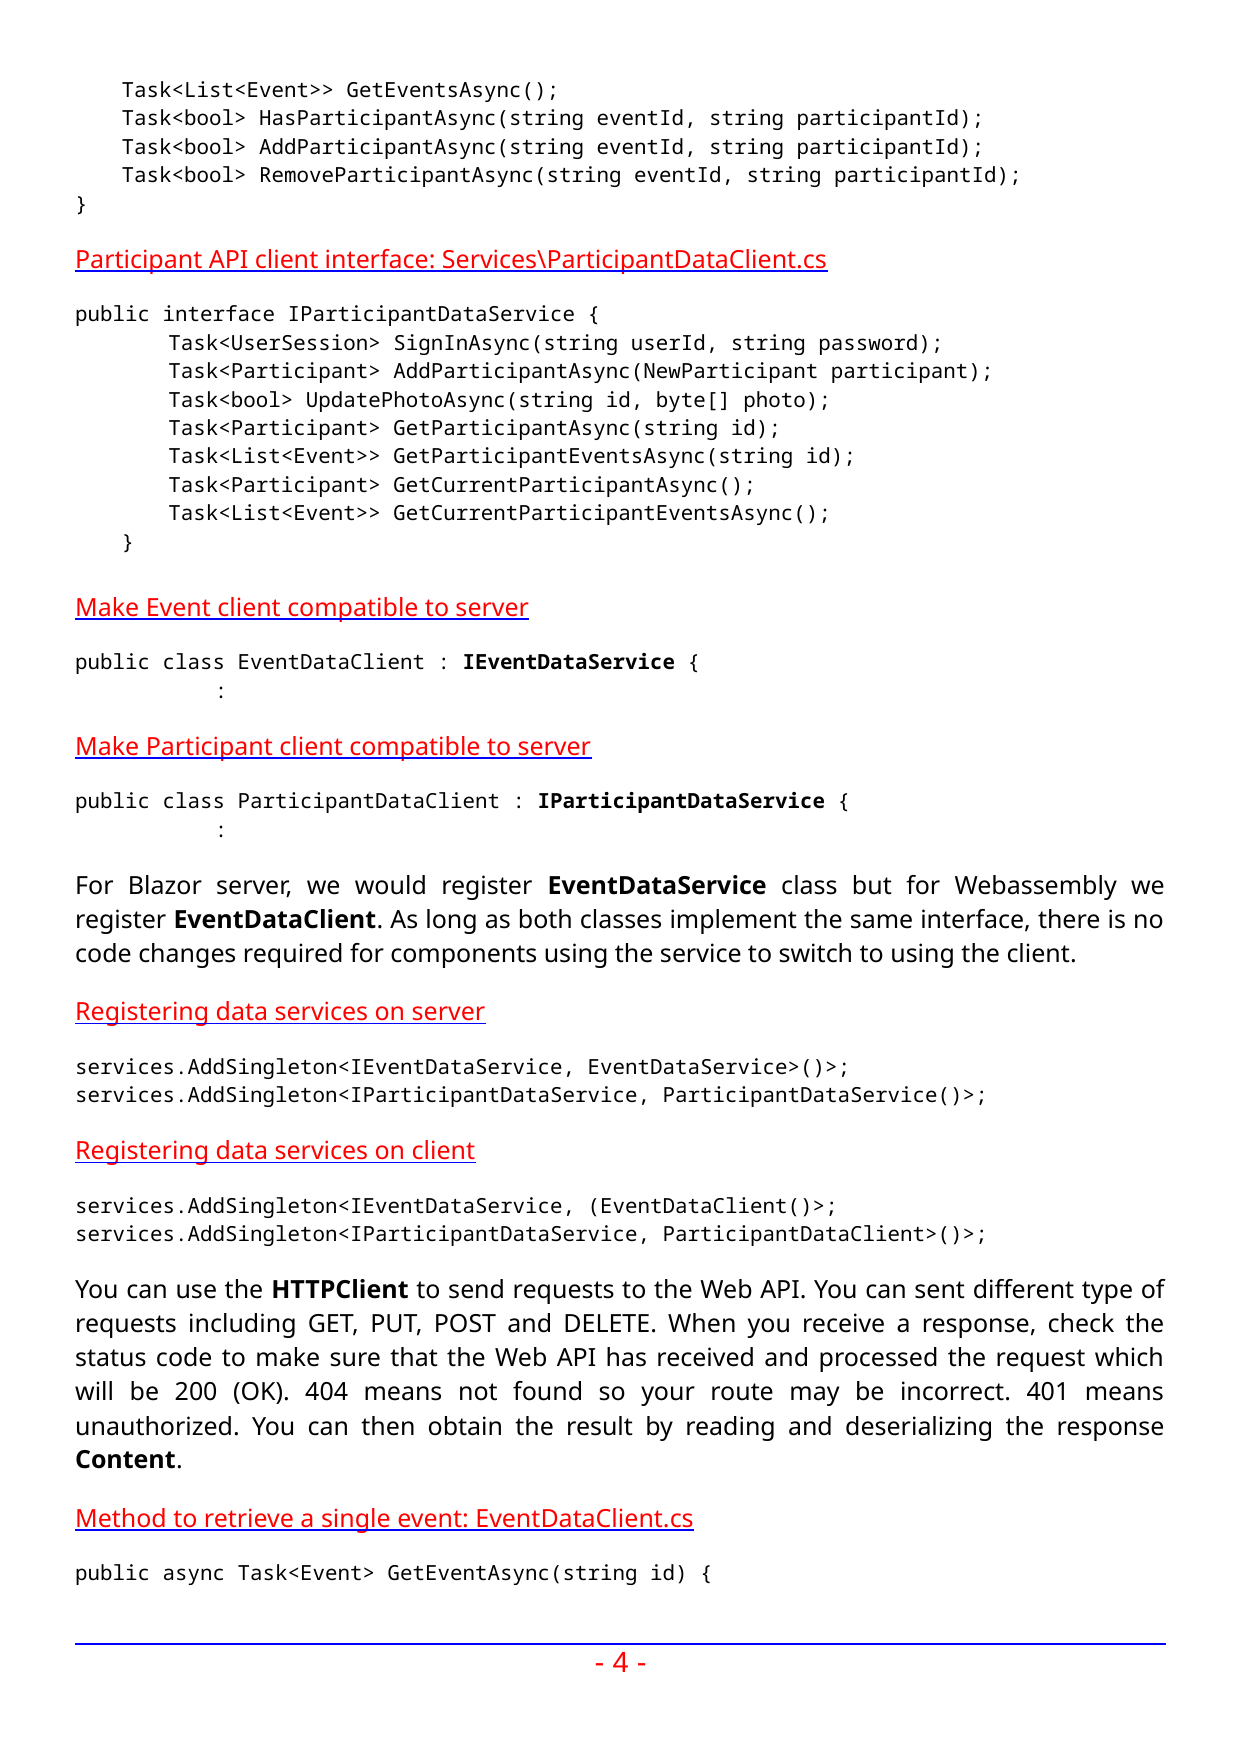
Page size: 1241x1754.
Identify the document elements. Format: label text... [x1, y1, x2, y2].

text You can use the HTTPClient to send requests to the Web API. You can sent different type of requests including GET, PUT, POST and DELETE. When you receive a response, check the status code to make sure that the Web API has received and processed the request which will be 200 (OK). 404 means not found so your route may be incorrect. 401 means unauthorized. You can then obtain the result by reading and deserializing the response Content. [75, 1272, 1166, 1476]
text public class EventDataClient : IEventDataService { [75, 647, 1166, 676]
text Registering data services on server [75, 994, 1166, 1028]
text Registering data services on client [75, 1133, 1166, 1167]
text Task<bool> HasParticipantAsync(string eventId, string participantId); [75, 103, 1166, 132]
text public async Task<Event> GetEventAsync(string id) { [75, 1558, 1166, 1587]
text services.AddSingleton<IParticipantDataService, ParticipantDataClient>()>; [75, 1219, 1166, 1248]
text Participant API client interface: Services\ParticipantDataClient.cs [75, 241, 1166, 275]
text services.AddSingleton<IParticipantDataService, ParticipantDataService()>; [75, 1080, 1166, 1109]
text services.AddSingleton<IEventDataService, EventDataService>()>; [75, 1052, 1166, 1080]
text Method to retrieve a single event: EventDataClient.cs [75, 1500, 1166, 1534]
text Task<bool> AddParticipantAsync(string eventId, string participantId); [75, 132, 1166, 160]
text services.AddSingleton<IEventDataService, (EventDataClient()>; [75, 1191, 1166, 1219]
text : [75, 676, 1166, 704]
text Task<bool> UpdatePhotoAsync(string id, byte[] photo); [75, 385, 1166, 413]
text Task<bool> RemoveParticipantAsync(string eventId, string participantId); [75, 160, 1166, 189]
text Task<UserSession> SignInAsync(string userId, string password); [75, 328, 1166, 356]
text Task<List<Event>> GetEventsAsync(); [75, 75, 1166, 103]
text Task<List<Event>> GetCurrentParticipantEventsAsync(); [75, 498, 1166, 527]
text Make Event client compatible to server [75, 589, 1166, 623]
text Task<List<Event>> GetParticipantEventsAsync(string id); [75, 442, 1166, 470]
text Task<Participant> GetCurrentParticipantAsync(); [75, 470, 1166, 498]
text : [75, 815, 1166, 843]
text public interface IParticipantDataService { [75, 299, 1166, 328]
text Task<Participant> GetParticipantAsync(string id); [75, 413, 1166, 442]
text Task<Participant> AddParticipantAsync(NewParticipant participant); [75, 356, 1166, 385]
text Make Participant client compatible to server [75, 728, 1166, 762]
text } [75, 527, 1166, 555]
text For Blazor server, we would register EventDataService class but for Webassembly we register EventDataClient. As long as both classes implement the same interface, there is no code changes required for components using the service to switch to using the client. [75, 867, 1166, 970]
text } [75, 189, 1166, 217]
text public class ParticipantDataClient : IParticipantDataService { [75, 787, 1166, 815]
